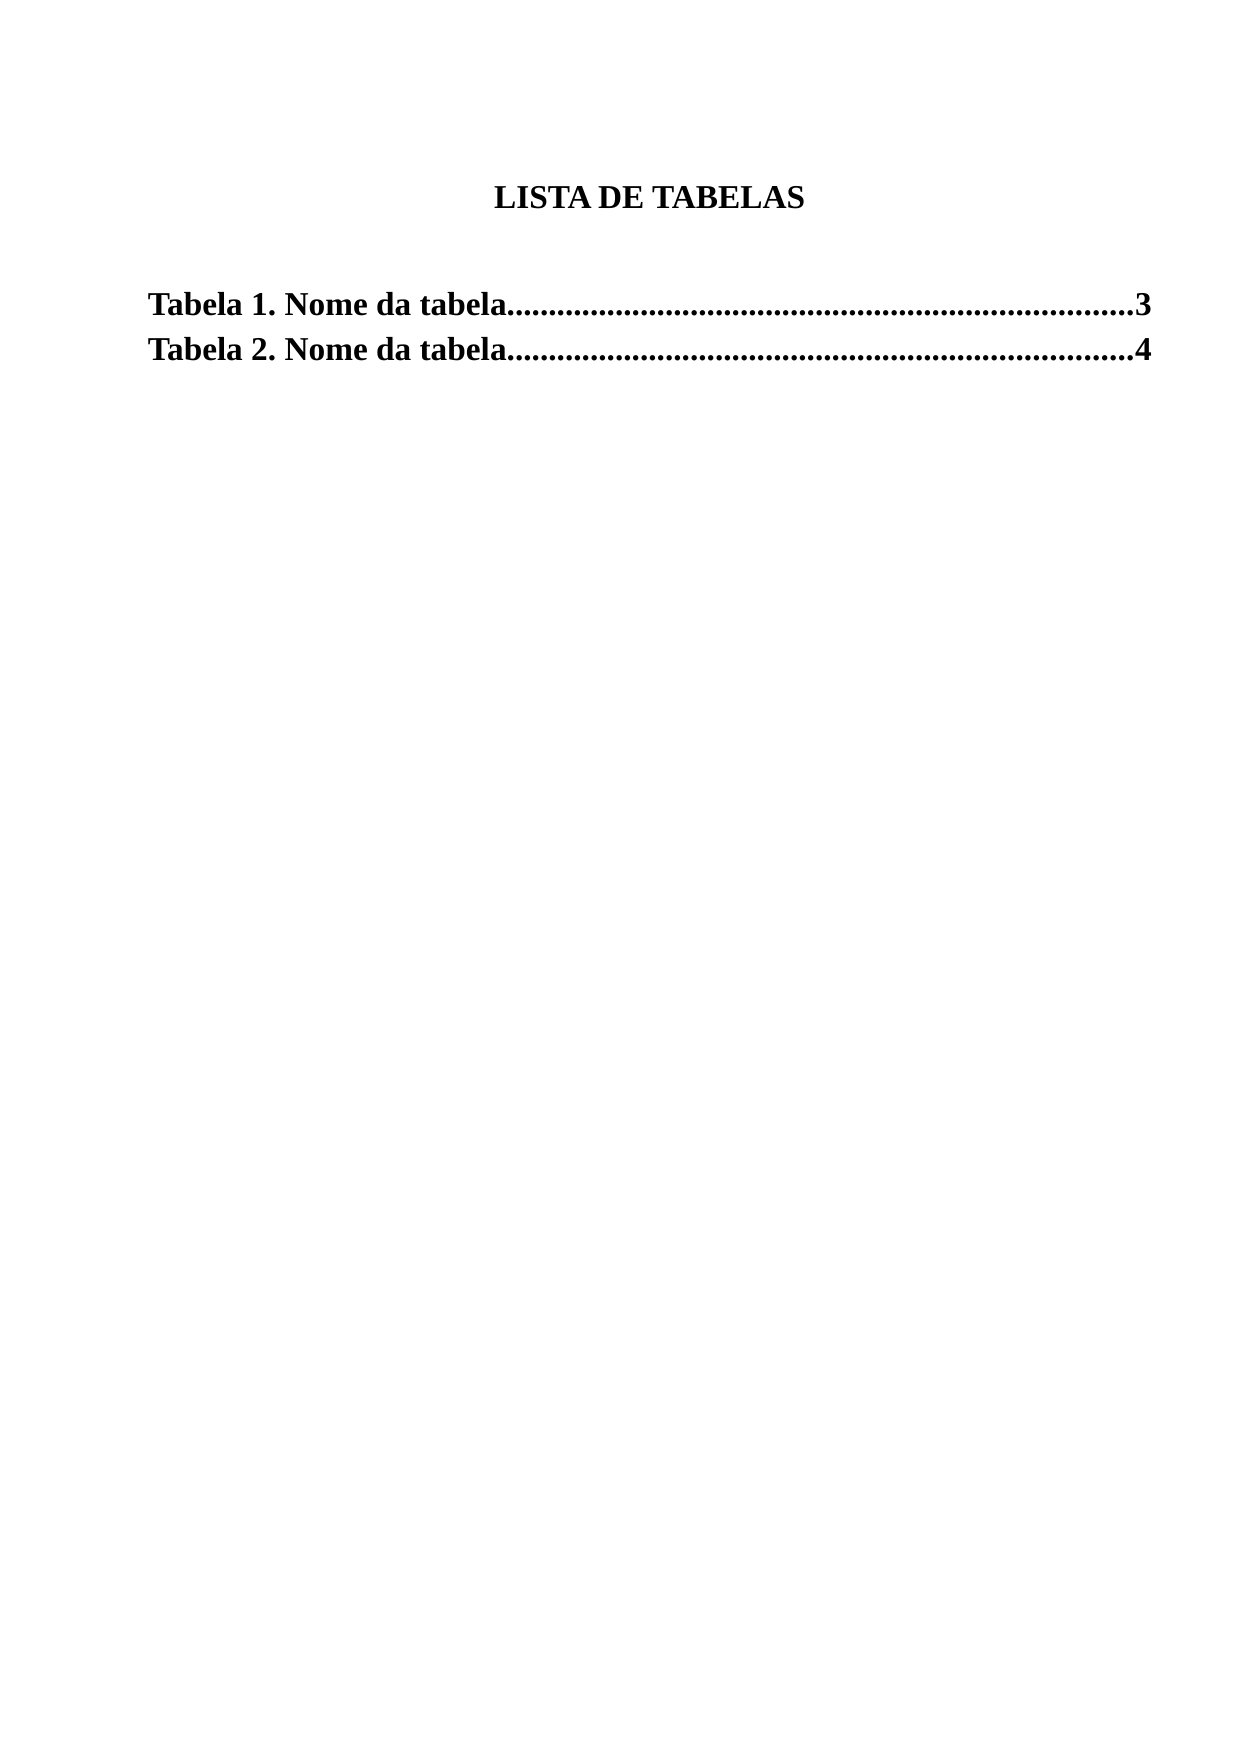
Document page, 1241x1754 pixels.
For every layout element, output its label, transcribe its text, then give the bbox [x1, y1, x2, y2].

text Tabela 1. Nome da tabela 3 [148, 284, 1152, 323]
text Tabela 2. Nome da tabela 4 [148, 329, 1152, 367]
list LISTA DE TABELAS [148, 177, 1152, 216]
